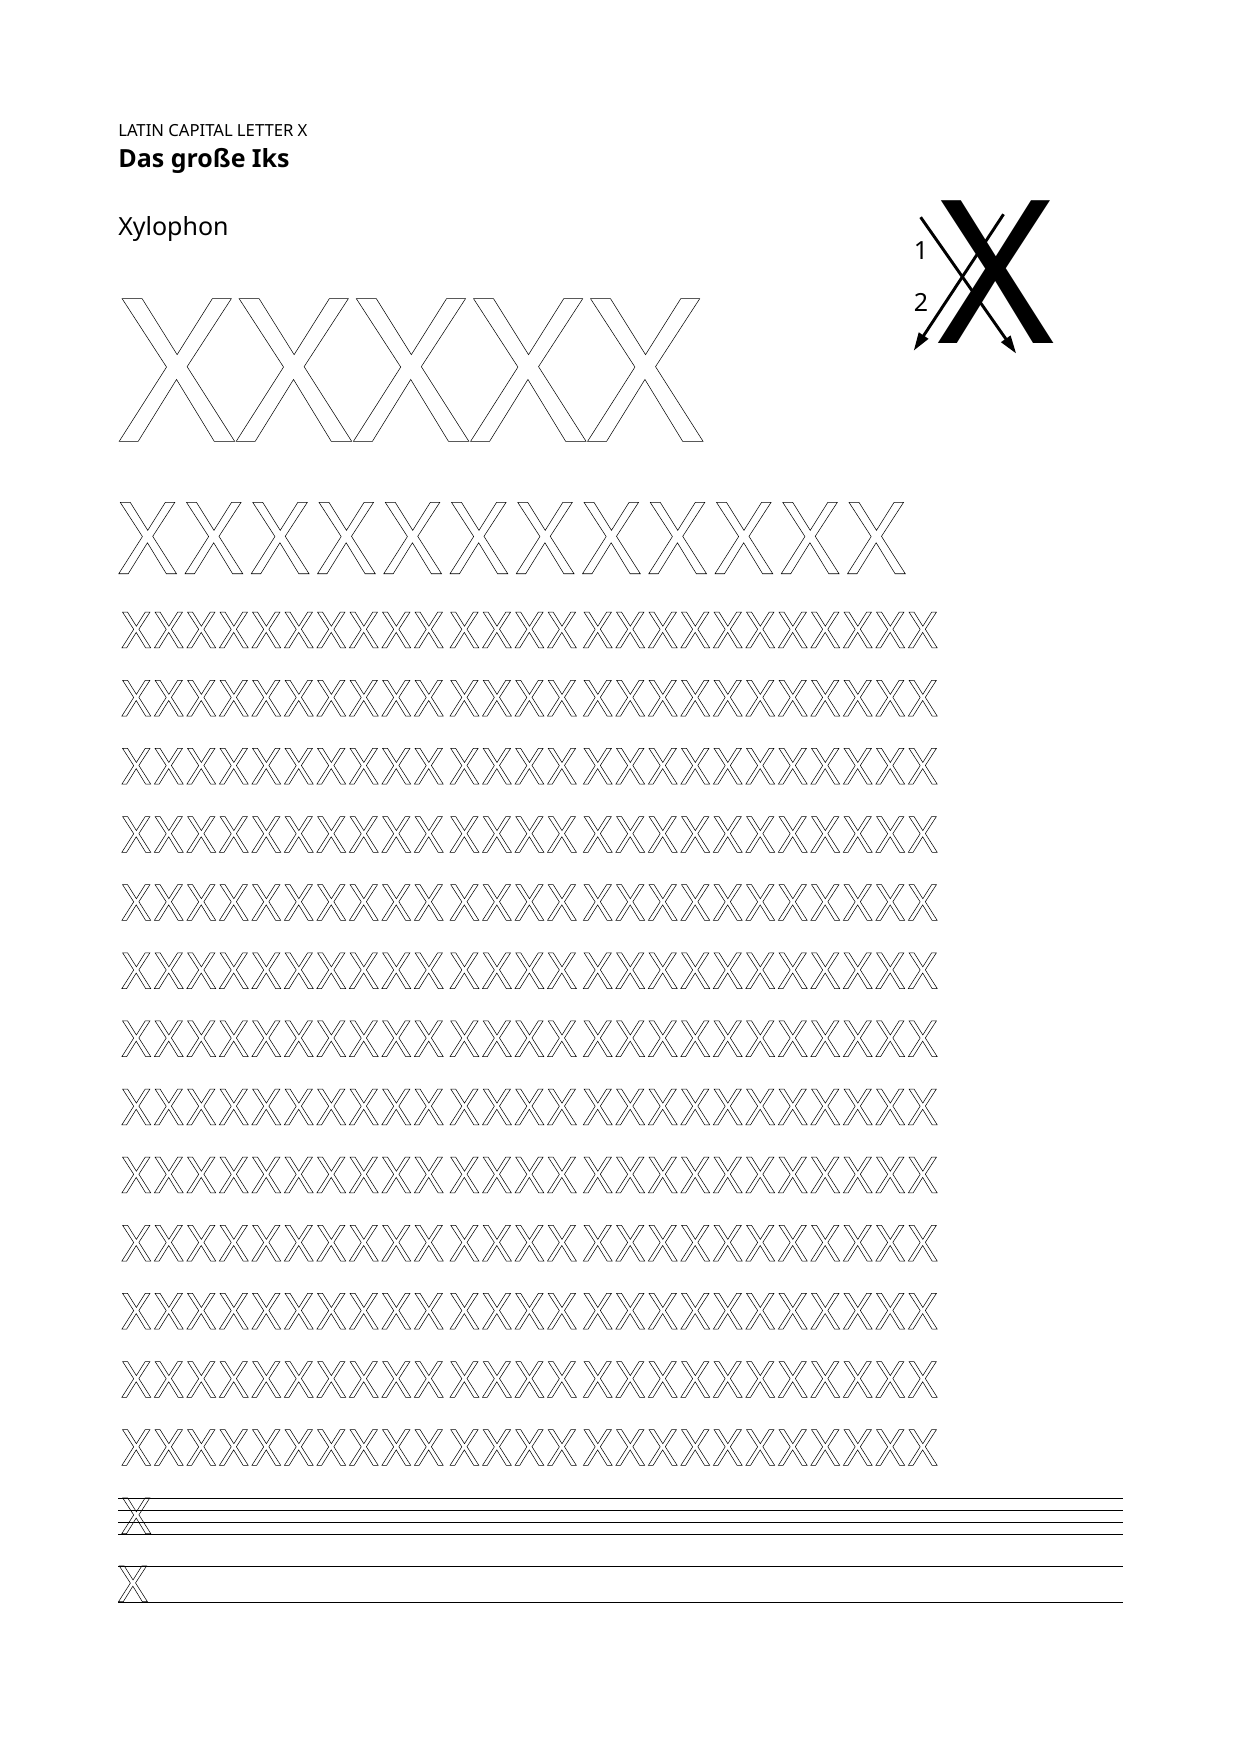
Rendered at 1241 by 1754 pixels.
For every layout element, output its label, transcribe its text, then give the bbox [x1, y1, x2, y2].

text X X X X X X X X X X X X X X X X X X X X X X X X X [118, 1276, 1122, 1344]
text X X X X X X X X X X X X X X X X X X X X X X X X X [118, 1344, 1122, 1412]
text X X X X X X X X X X X X X X X X X X X X X X X X X [118, 799, 1122, 867]
text X [128, 1523, 145, 1534]
text X X X X X X X X X X X X X X X X X X X X X X X X X [118, 594, 1122, 662]
text X X X X X X X X X X X X X X X X X X X X X X X X X [118, 1003, 1122, 1071]
text X X X X X X X X X X X X X X X X X X X X X X X X X [118, 1139, 1122, 1207]
text X X X X X X X X X X X X X X X X X X X X X X X X X [118, 731, 1122, 799]
text X [125, 1589, 141, 1602]
text Xylophon [118, 209, 968, 243]
text [1023, 209, 1122, 243]
text X [146, 1523, 1122, 1534]
text X X X X X X X X X X X X X X X X X X X X X X X X X [118, 935, 1122, 1003]
text X [118, 1535, 1122, 1548]
text XXXXX [118, 243, 1122, 491]
text X X X X X X X X X X X X X X X X X X X X X X X X X [118, 867, 1122, 935]
text X X X X X X X X X X X X X X X X X X X X X X X X X [118, 662, 1122, 731]
text X X X X X X X X X X X X X X X X X X X X X X X X X [118, 1412, 1122, 1480]
text X X X X X X X X X X X X [118, 491, 1122, 594]
text X X X X X X X X X X X X X X X X X X X X X X X X X [118, 1207, 1122, 1276]
text X [126, 1567, 140, 1577]
text LATIN CAPITAL LETTER X [118, 118, 1122, 141]
text [967, 209, 1025, 243]
text Das große Iks [118, 141, 1122, 175]
text X [118, 1499, 129, 1510]
text X [137, 1567, 1122, 1602]
text X [118, 1603, 1122, 1616]
text X [143, 1499, 1122, 1510]
text X X X X X X X X X X X X X X X X X X X X X X X X X [118, 1071, 1122, 1139]
text X [130, 1499, 143, 1510]
text X [118, 1511, 132, 1522]
text X [118, 1567, 129, 1600]
text X [118, 1480, 1122, 1498]
text X [140, 1511, 1122, 1522]
text X [118, 1523, 127, 1534]
text X [118, 1548, 1122, 1566]
